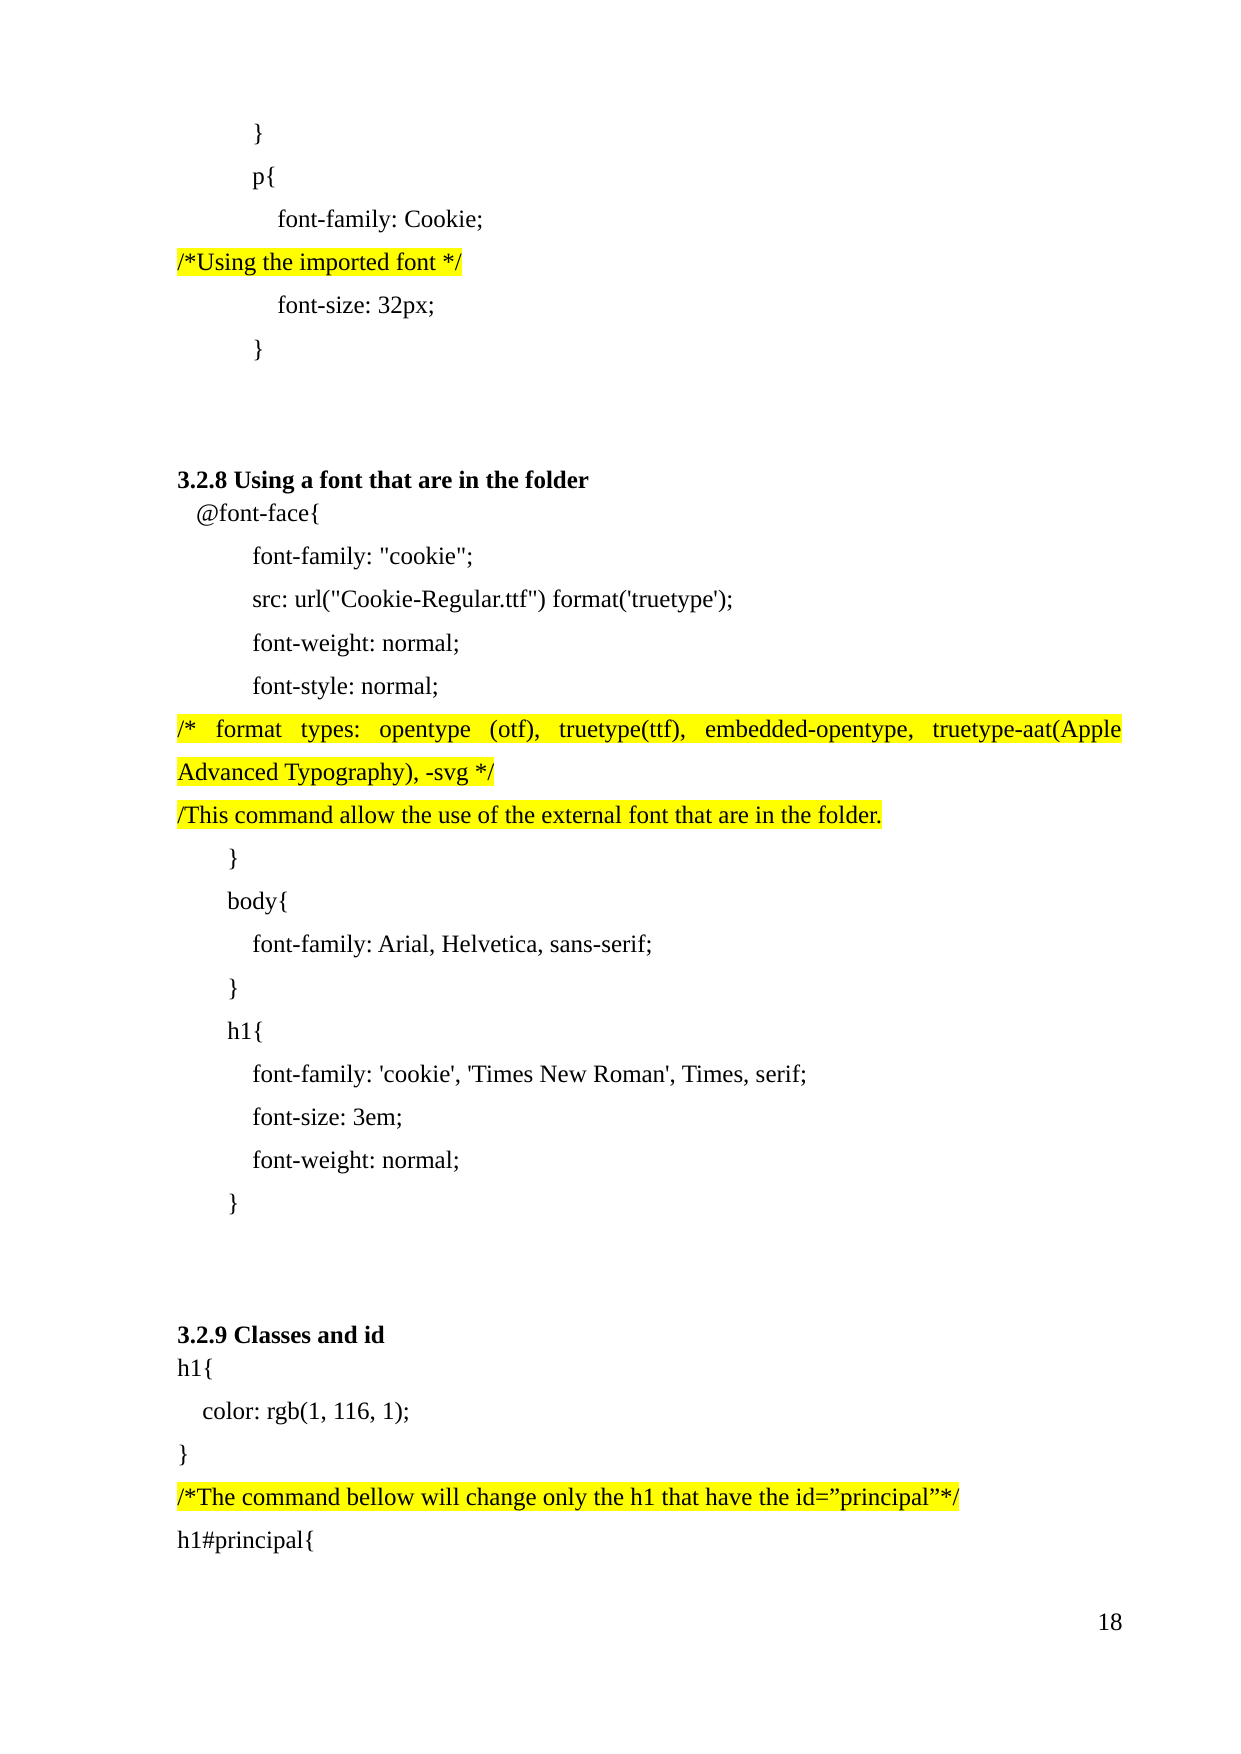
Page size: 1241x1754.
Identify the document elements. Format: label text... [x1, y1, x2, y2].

text font-family: "cookie"; [177, 541, 1122, 570]
text font-family: Arial, Helvetica, sans-serif; [177, 929, 1122, 958]
subtitle Classes and id [177, 1320, 1122, 1349]
text } [177, 973, 1122, 1001]
text h1{ [177, 1353, 1122, 1382]
text h1#principal{ [177, 1525, 1122, 1554]
text font-style: normal; [177, 671, 1122, 699]
text } [177, 1439, 1122, 1468]
text font-size: 32px; [177, 291, 1122, 319]
text /This command allow the use of the external font that are in the folder. [177, 800, 1122, 829]
text } [177, 1188, 1122, 1217]
text font-weight: normal; [177, 628, 1122, 656]
text h1{ [177, 1016, 1122, 1044]
text /* format types: opentype (otf), truetype(ttf), embedded-opentype, truetype-aat(Apple Advanced Typography), -svg */ [177, 714, 1122, 786]
text src: url("Cookie-Regular.ttf") format('truetype'); [177, 584, 1122, 613]
text p{ [177, 161, 1122, 190]
text color: rgb(1, 116, 1); [177, 1396, 1122, 1425]
text /*The command bellow will change only the h1 that have the id=”principal”*/ [177, 1482, 1122, 1511]
text } [177, 843, 1122, 872]
text font-weight: normal; [177, 1145, 1122, 1174]
text /*Using the imported font */ [177, 247, 1122, 276]
text font-family: 'cookie', 'Times New Roman', Times, serif; [177, 1059, 1122, 1088]
text @font-face{ [177, 498, 1122, 527]
text } [177, 118, 1122, 147]
subtitle Using a font that are in the folder [177, 465, 1122, 494]
text font-size: 3em; [177, 1102, 1122, 1131]
text } [177, 334, 1122, 362]
text body{ [177, 886, 1122, 915]
text font-family: Cookie; [177, 204, 1122, 233]
